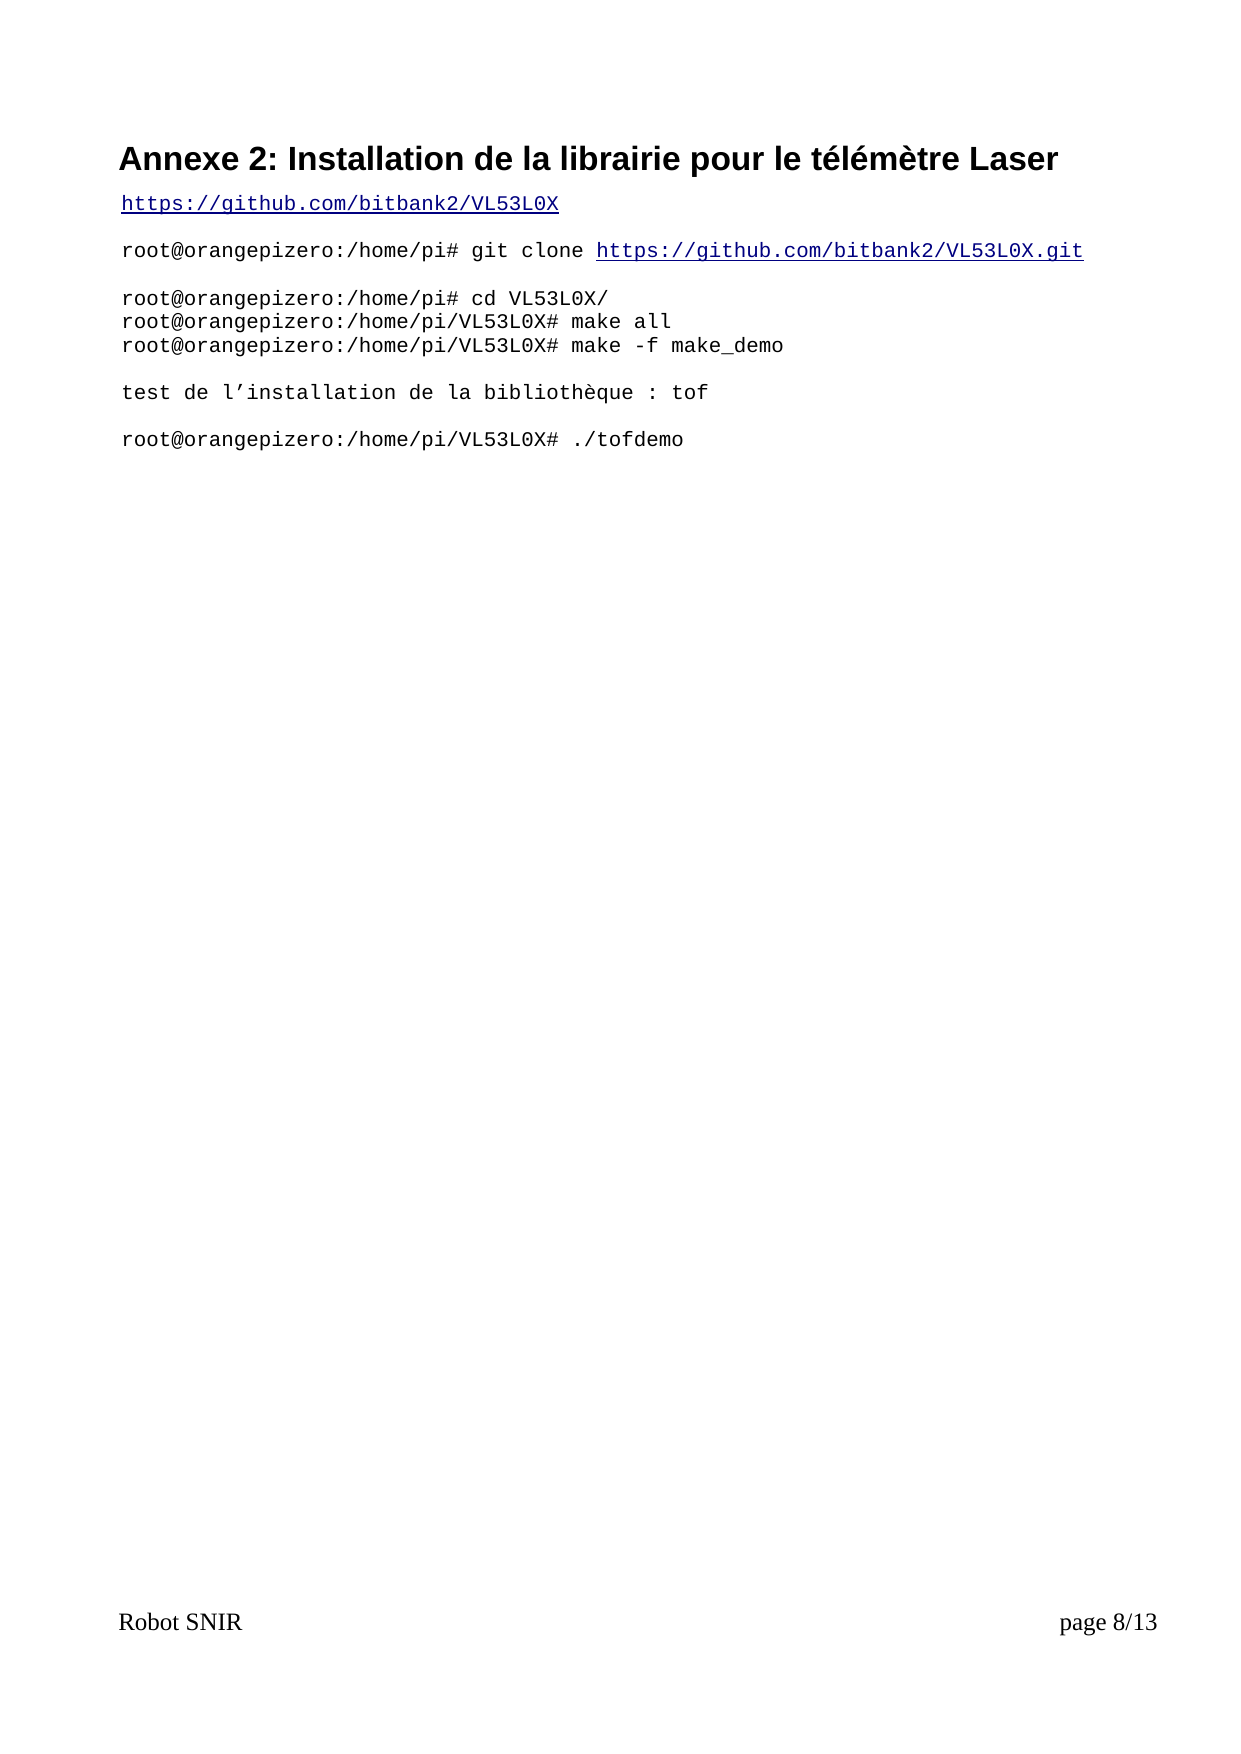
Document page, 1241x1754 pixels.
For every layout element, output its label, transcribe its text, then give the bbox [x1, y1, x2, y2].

text https://github.com/bitbank2/VL53L0X [118, 190, 1157, 217]
text root@orangepizero:/home/pi/VL53L0X# make -f make_demo [118, 335, 1157, 358]
subtitle Annexe 2: Installation de la librairie pour le télémètre Laser [118, 139, 1157, 178]
text root@orangepizero:/home/pi# cd VL53L0X/ [118, 288, 1157, 311]
text root@orangepizero:/home/pi# git clone https://github.com/bitbank2/VL53L0X.git [118, 240, 1157, 264]
text root@orangepizero:/home/pi/VL53L0X# ./tofdemo [118, 429, 1157, 453]
text root@orangepizero:/home/pi/VL53L0X# make all [118, 311, 1157, 335]
text test de l’installation de la bibliothèque : tof [118, 382, 1157, 406]
